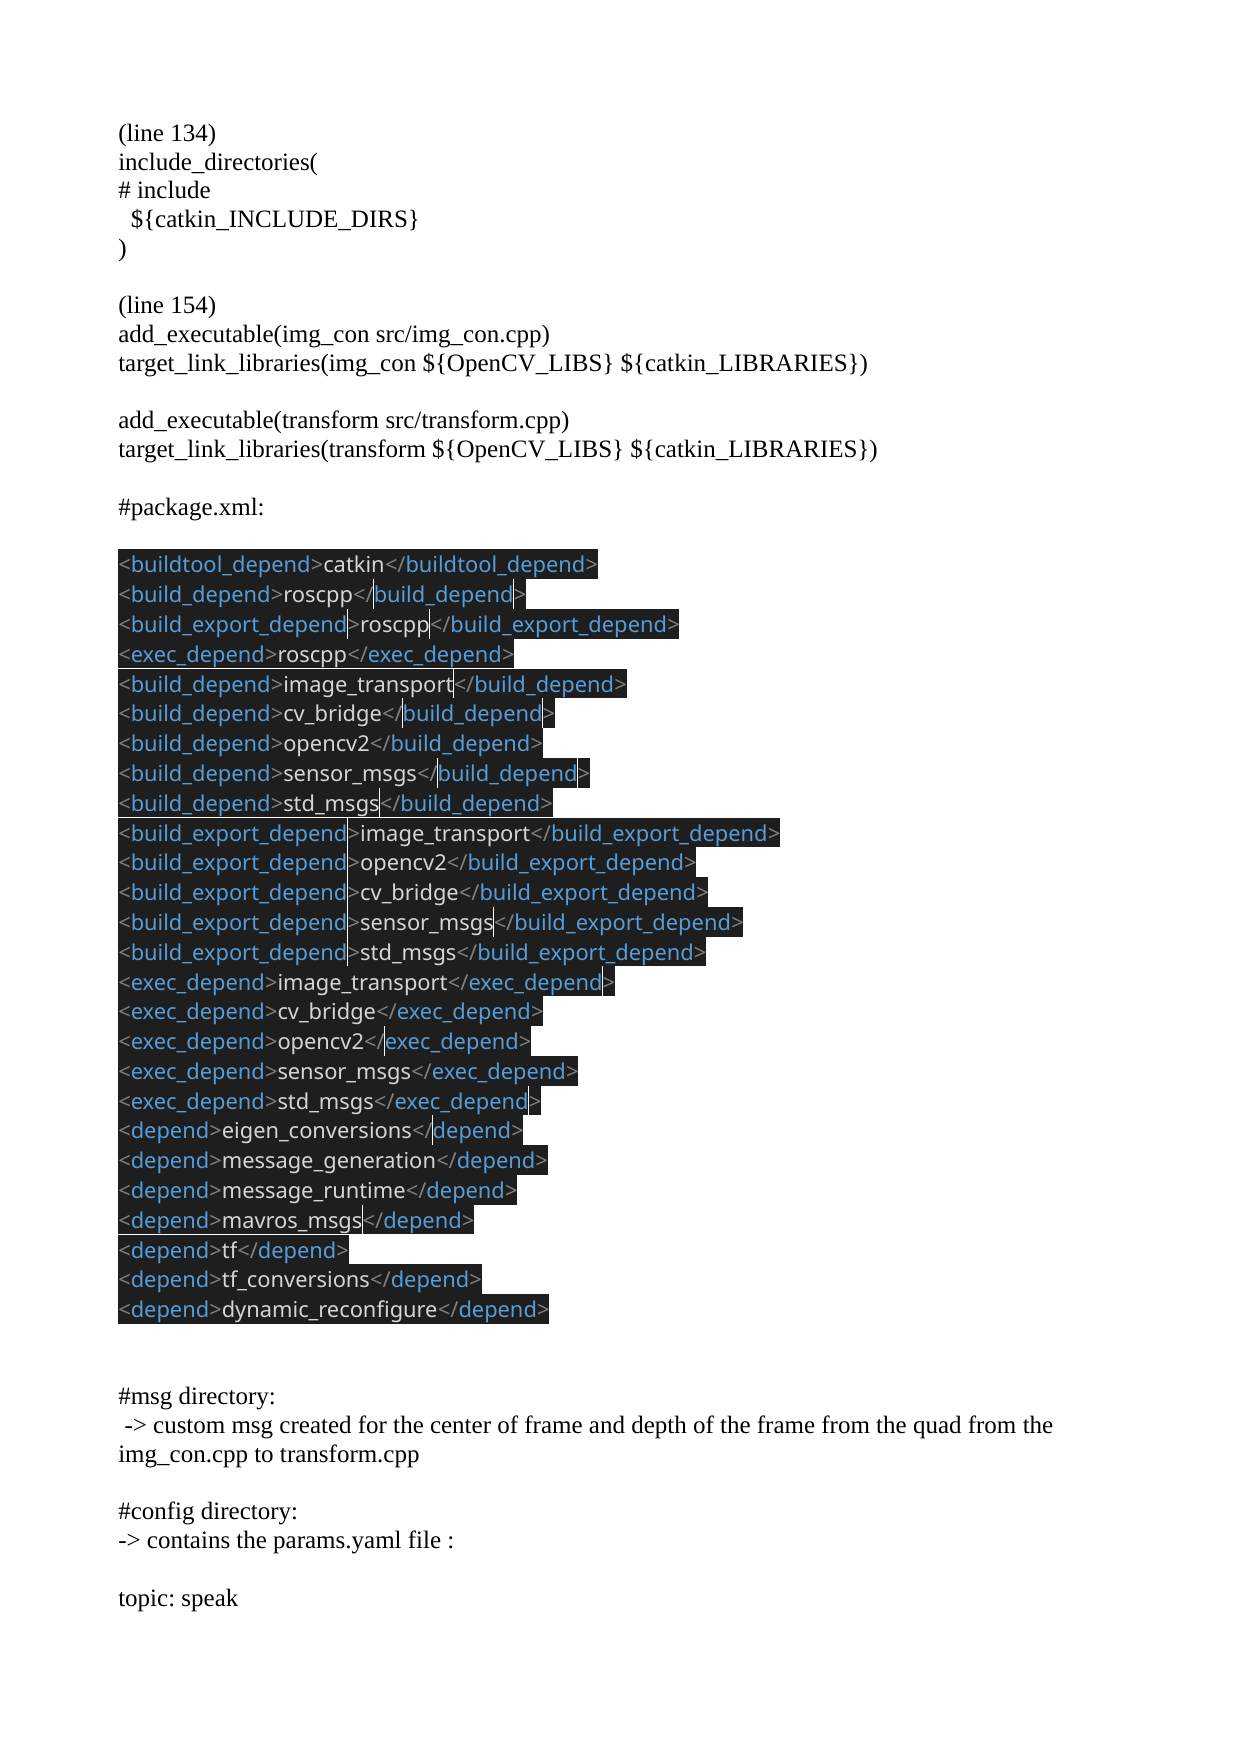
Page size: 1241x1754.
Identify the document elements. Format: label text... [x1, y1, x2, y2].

text <build_export_depend>image_transport</build_export_depend> [118, 817, 1122, 847]
text <exec_depend>roscpp</exec_depend> [118, 639, 1122, 668]
text topic: speak [118, 1583, 1122, 1611]
text add_executable(img_con src/img_con.cpp) [118, 319, 1122, 348]
text add_executable(transform src/transform.cpp) [118, 406, 1122, 434]
text <build_export_depend>cv_bridge</build_export_depend> [118, 877, 1122, 907]
text <build_depend>roscpp</build_depend> [118, 579, 1122, 609]
text <depend>eigen_conversions</depend> [118, 1115, 1122, 1145]
text <build_depend>sensor_msgs</build_depend> [118, 758, 1122, 788]
text <depend>dynamic_reconfigure</depend> [118, 1294, 1122, 1324]
text <exec_depend>std_msgs</exec_depend> [118, 1086, 1122, 1115]
text <depend>mavros_msgs</depend> [118, 1205, 1122, 1234]
text <exec_depend>cv_bridge</exec_depend> [118, 996, 1122, 1026]
text <exec_depend>opencv2</exec_depend> [118, 1026, 1122, 1056]
text <build_depend>std_msgs</build_depend> [118, 788, 1122, 817]
text <depend>tf_conversions</depend> [118, 1264, 1122, 1294]
text <exec_depend>image_transport</exec_depend> [118, 966, 1122, 996]
text ) [118, 233, 1122, 262]
text <buildtool_depend>catkin</buildtool_depend> [118, 549, 1122, 579]
text <build_export_depend>std_msgs</build_export_depend> [118, 937, 1122, 966]
text <build_depend>cv_bridge</build_depend> [118, 698, 1122, 728]
text <build_export_depend>roscpp</build_export_depend> [118, 609, 1122, 639]
text <depend>message_runtime</depend> [118, 1175, 1122, 1205]
text target_link_libraries(transform ${OpenCV_LIBS} ${catkin_LIBRARIES}) [118, 434, 1122, 463]
text <build_export_depend>sensor_msgs</build_export_depend> [118, 907, 1122, 937]
text include_directories( [118, 147, 1122, 176]
text ${catkin_INCLUDE_DIRS} [118, 204, 1122, 233]
text <build_depend>image_transport</build_depend> [118, 668, 1122, 698]
text # include [118, 176, 1122, 204]
text #config directory: [118, 1496, 1122, 1525]
text <exec_depend>sensor_msgs</exec_depend> [118, 1056, 1122, 1086]
text -> custom msg created for the center of frame and depth of the frame from the quad from the img_con.cpp to transform.cpp [118, 1410, 1122, 1468]
text (line 134) [118, 118, 1122, 147]
text <depend>message_generation</depend> [118, 1145, 1122, 1175]
text #msg directory: [118, 1381, 1122, 1410]
text <build_export_depend>opencv2</build_export_depend> [118, 847, 1122, 877]
text target_link_libraries(img_con ${OpenCV_LIBS} ${catkin_LIBRARIES}) [118, 348, 1122, 377]
text (line 154) [118, 291, 1122, 319]
text <depend>tf</depend> [118, 1234, 1122, 1264]
text #package.xml: [118, 492, 1122, 521]
text -> contains the params.yaml file : [118, 1525, 1122, 1554]
text <build_depend>opencv2</build_depend> [118, 728, 1122, 758]
